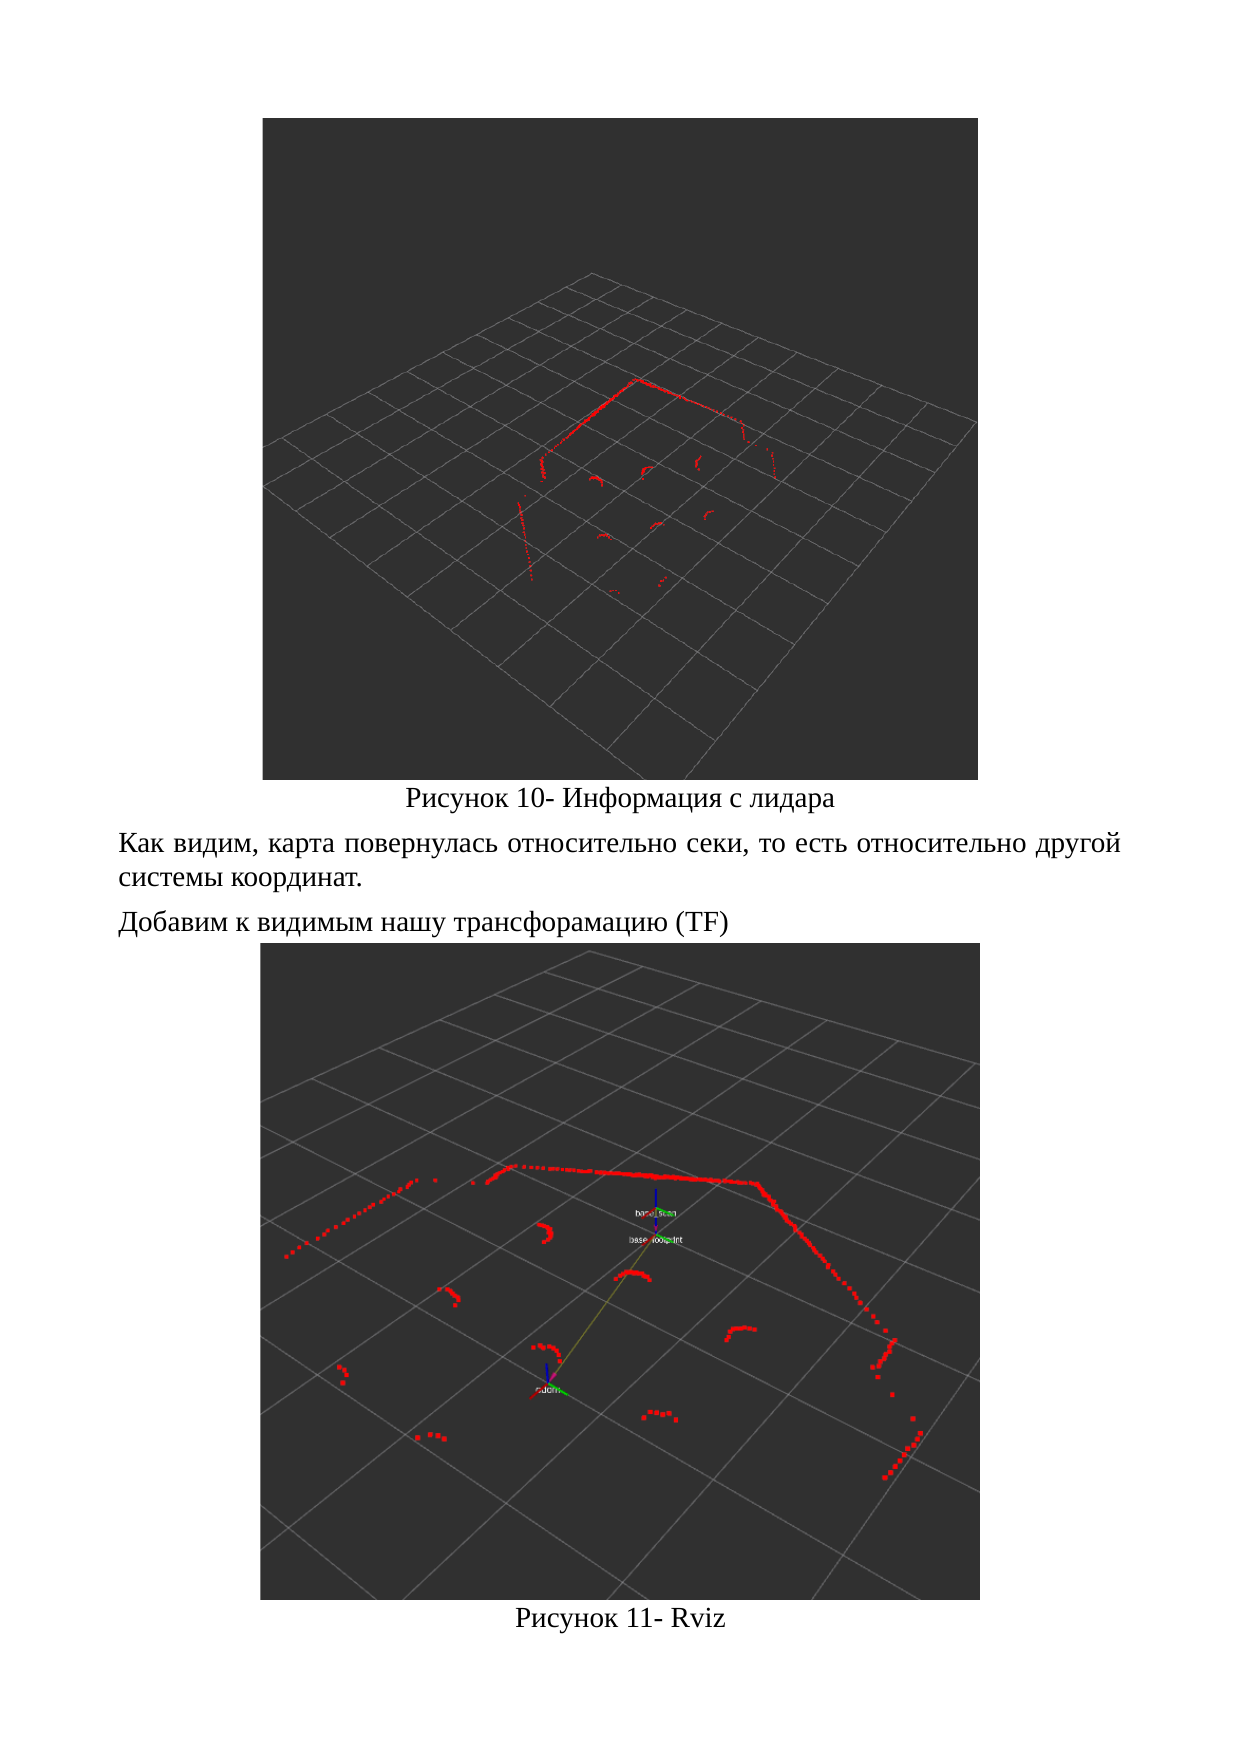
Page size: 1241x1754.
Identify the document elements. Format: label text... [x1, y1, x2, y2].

picture [262, 118, 978, 780]
text Добавим к видимым нашу трансфорамацию (TF) [118, 904, 1122, 938]
text Как видим, карта повернулась относительно секи, то есть относительно другой системы координат. [118, 825, 1122, 892]
text Рисунок 10- Информация с лидара [118, 118, 1122, 813]
picture [260, 943, 980, 1600]
text Рисунок 11- Rviz [118, 950, 1122, 1633]
